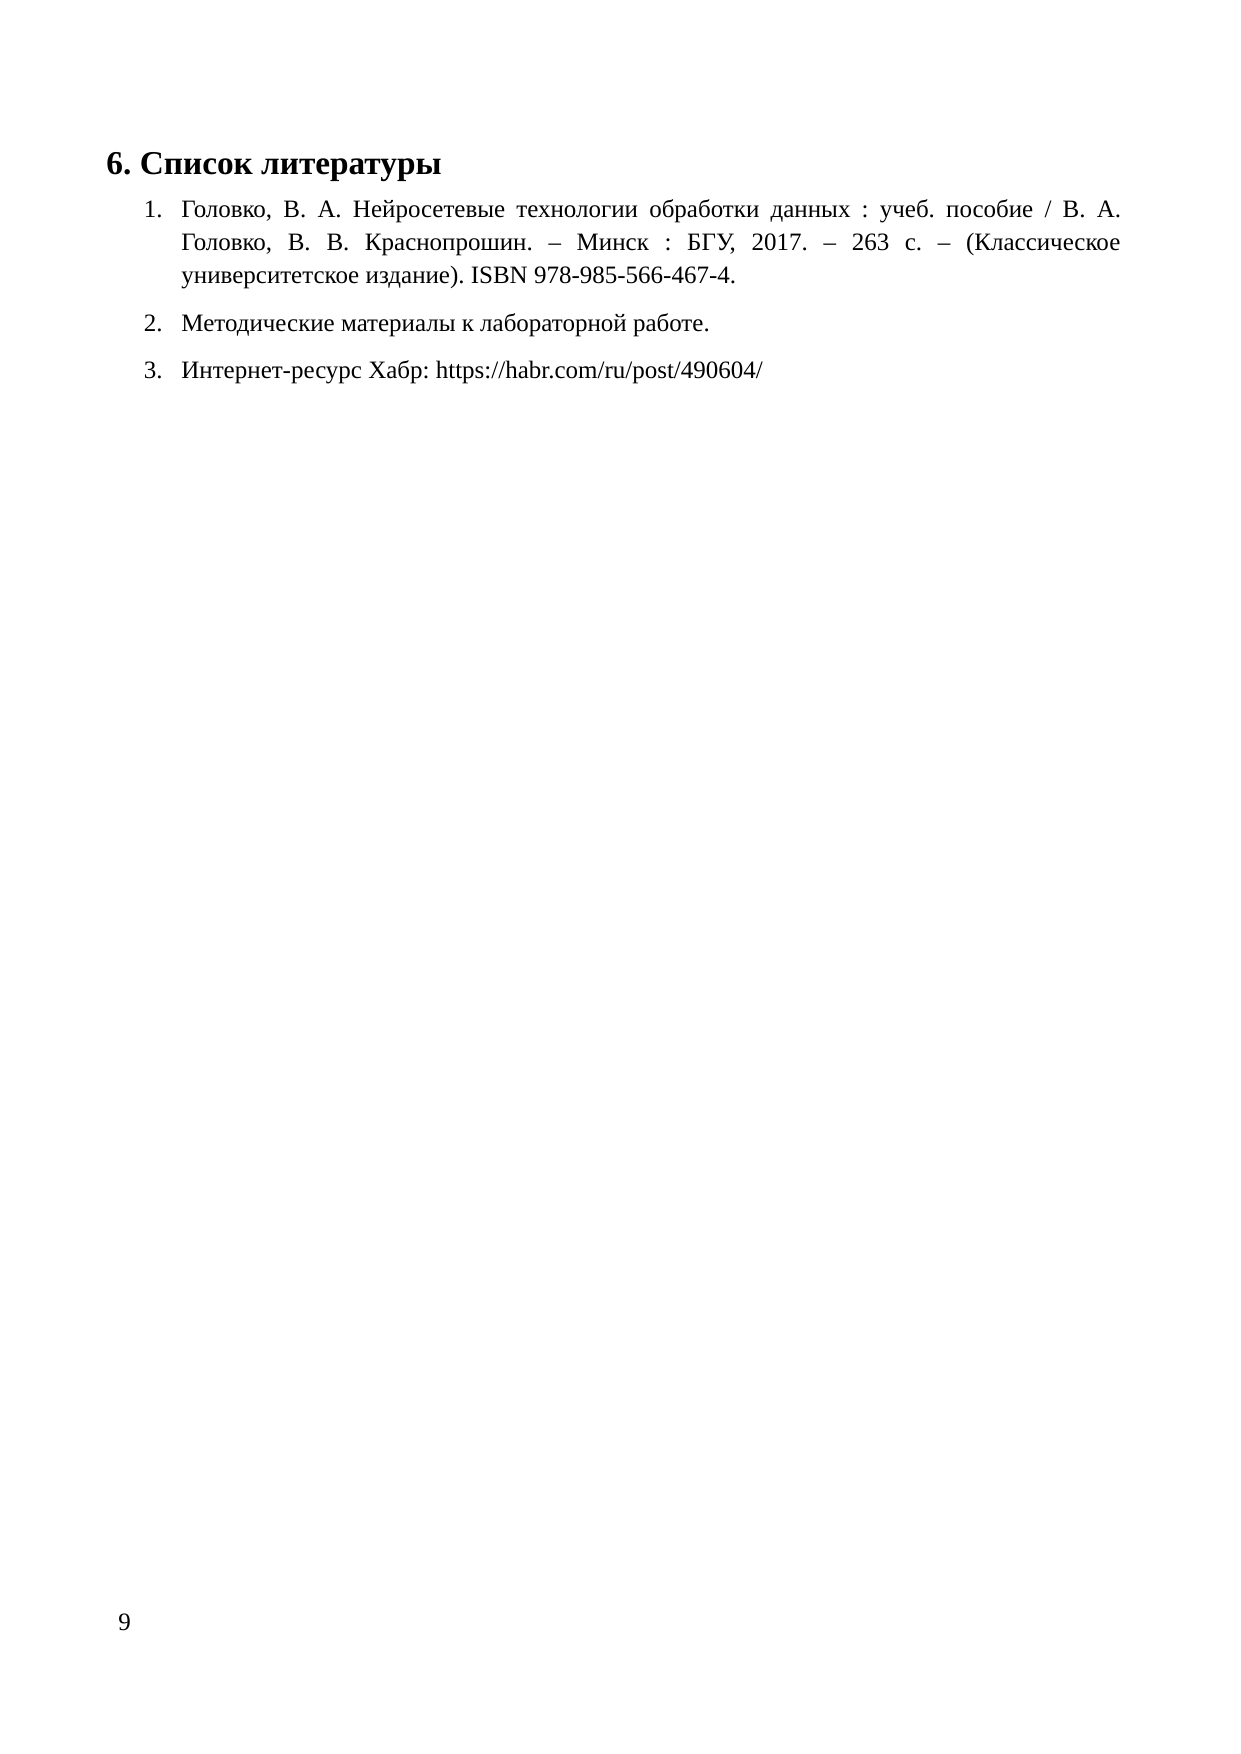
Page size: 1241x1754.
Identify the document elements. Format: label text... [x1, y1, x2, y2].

list Интернет-ресурс Хабр: https://habr.com/ru/post/490604/ [144, 355, 1122, 384]
list Методические материалы к лабораторной работе. [144, 308, 1122, 336]
subtitle Список литературы [106, 143, 1122, 181]
list Головко, В. А. Нейросетевые технологии обработки данных : учеб. пособие / В. А. Головко, В. В. Краснопрошин. – Минск : БГУ, 2017. – 263 с. – (Классическое университетское издание). ISBN 978-985-566-467-4. [144, 194, 1122, 289]
